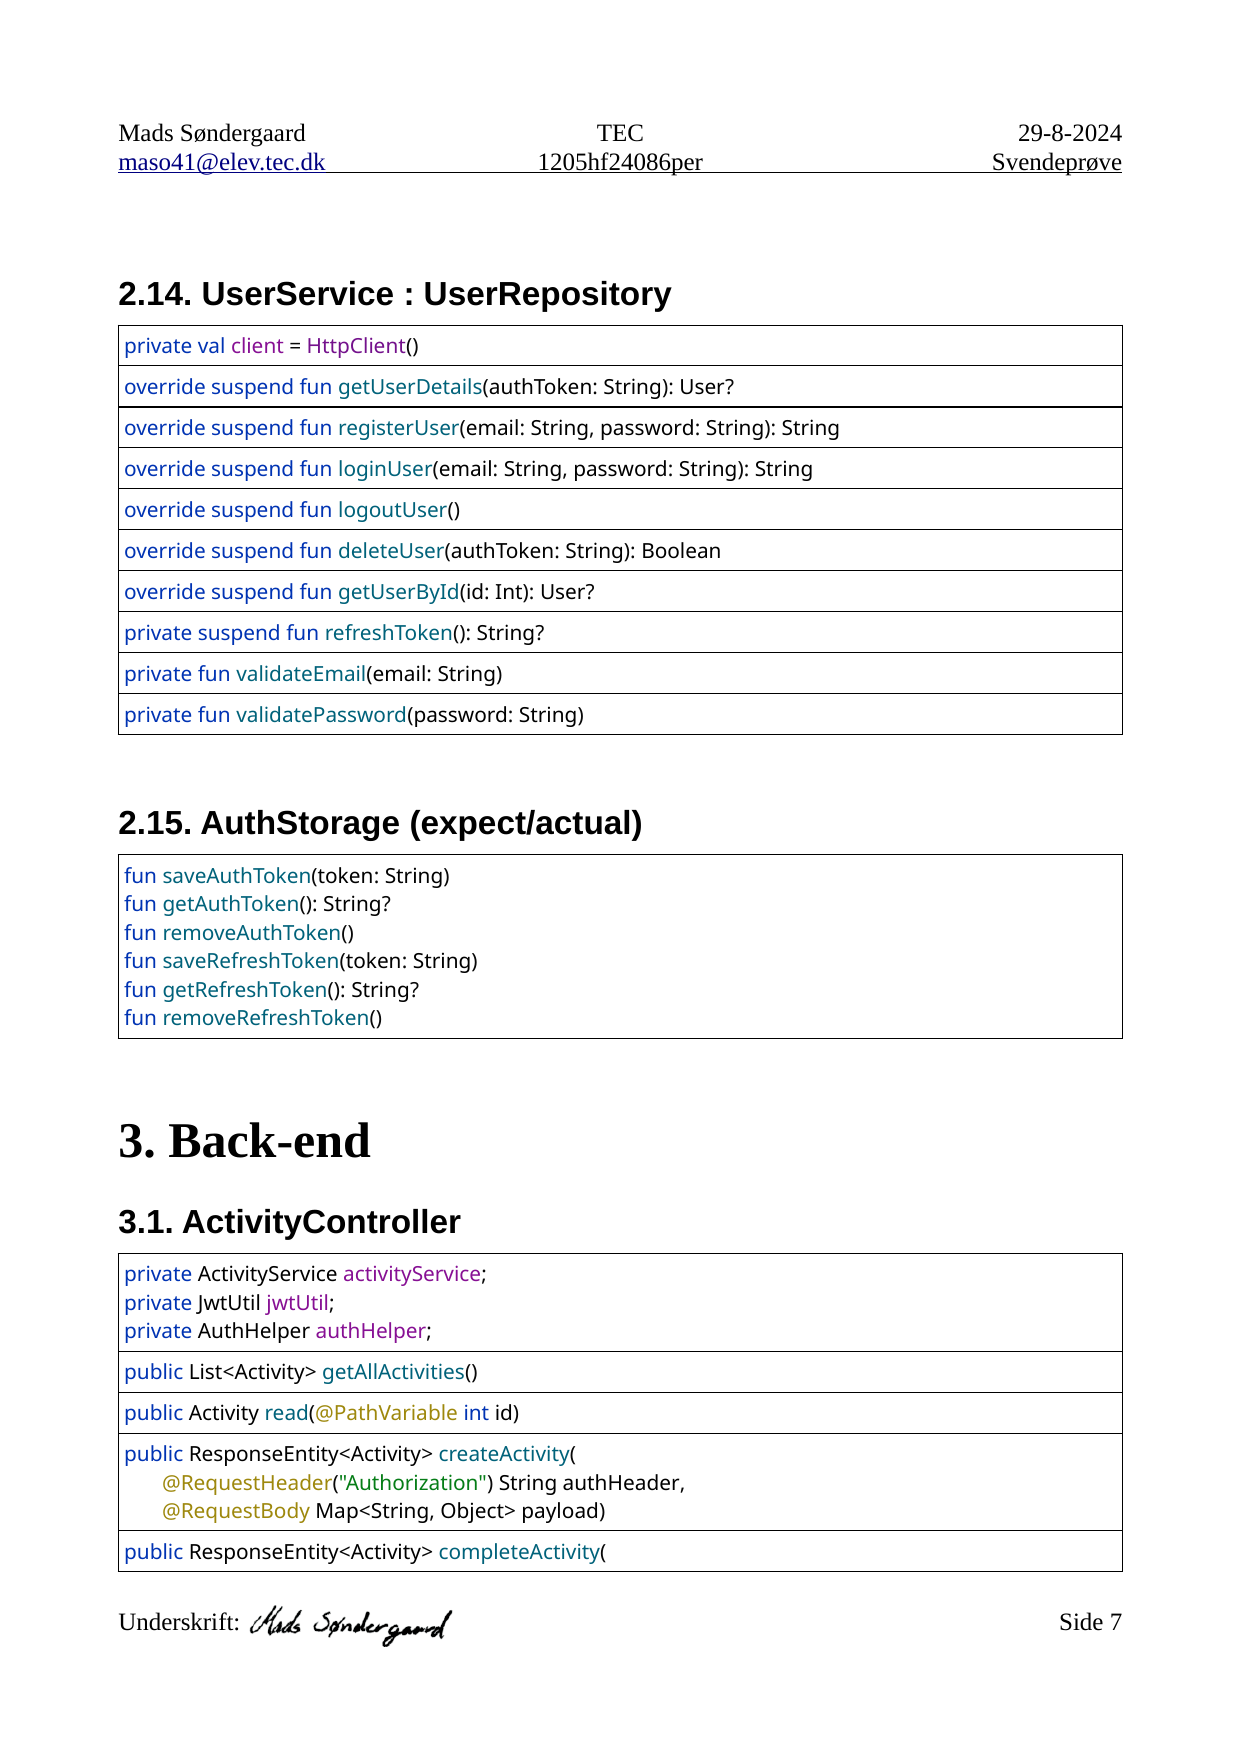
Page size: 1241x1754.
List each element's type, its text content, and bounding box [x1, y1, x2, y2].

subtitle 3.1. ActivityController [118, 1202, 1122, 1240]
table_cell override suspend fun registerUser(email: String, password: String): String [119, 408, 1122, 447]
table_cell public List<Activity> getAllActivities() [119, 1352, 1122, 1392]
table_cell public ResponseEntity<Activity> createActivity( @RequestHeader("Authorization") String authHeader, @RequestBody Map<String, Object> payload) [119, 1434, 1122, 1530]
table_header fun saveAuthToken(token: String) fun getAuthToken(): String? fun removeAuthToken() fun saveRefreshToken(token: String) fun getRefreshToken(): String? fun removeRefreshToken() [119, 855, 1122, 1037]
subtitle 3. Back-end [118, 1111, 1122, 1168]
table_cell override suspend fun deleteUser(authToken: String): Boolean [119, 530, 1122, 570]
table_header private val client = HttpClient() [119, 326, 1122, 365]
table_cell public ResponseEntity<Activity> completeActivity( [119, 1531, 1122, 1571]
table_cell private suspend fun refreshToken(): String? [119, 612, 1122, 652]
subtitle 2.14. UserService : UserRepository [118, 273, 1122, 312]
table_cell override suspend fun getUserById(id: Int): User? [119, 571, 1122, 611]
table_cell override suspend fun loginUser(email: String, password: String): String [119, 448, 1122, 488]
table_cell public Activity read(@PathVariable int id) [119, 1393, 1122, 1432]
table_cell override suspend fun getUserDetails(authToken: String): User? [119, 366, 1122, 406]
picture [244, 1600, 458, 1647]
table_cell override suspend fun logoutUser() [119, 489, 1122, 529]
table_cell private fun validatePassword(password: String) [119, 694, 1122, 734]
table_header private ActivityService activityService; private JwtUtil jwtUtil; private AuthHelper authHelper; [119, 1254, 1122, 1351]
table_cell private fun validateEmail(email: String) [119, 653, 1122, 693]
subtitle 2.15. AuthStorage (expect/actual) [118, 803, 1122, 842]
